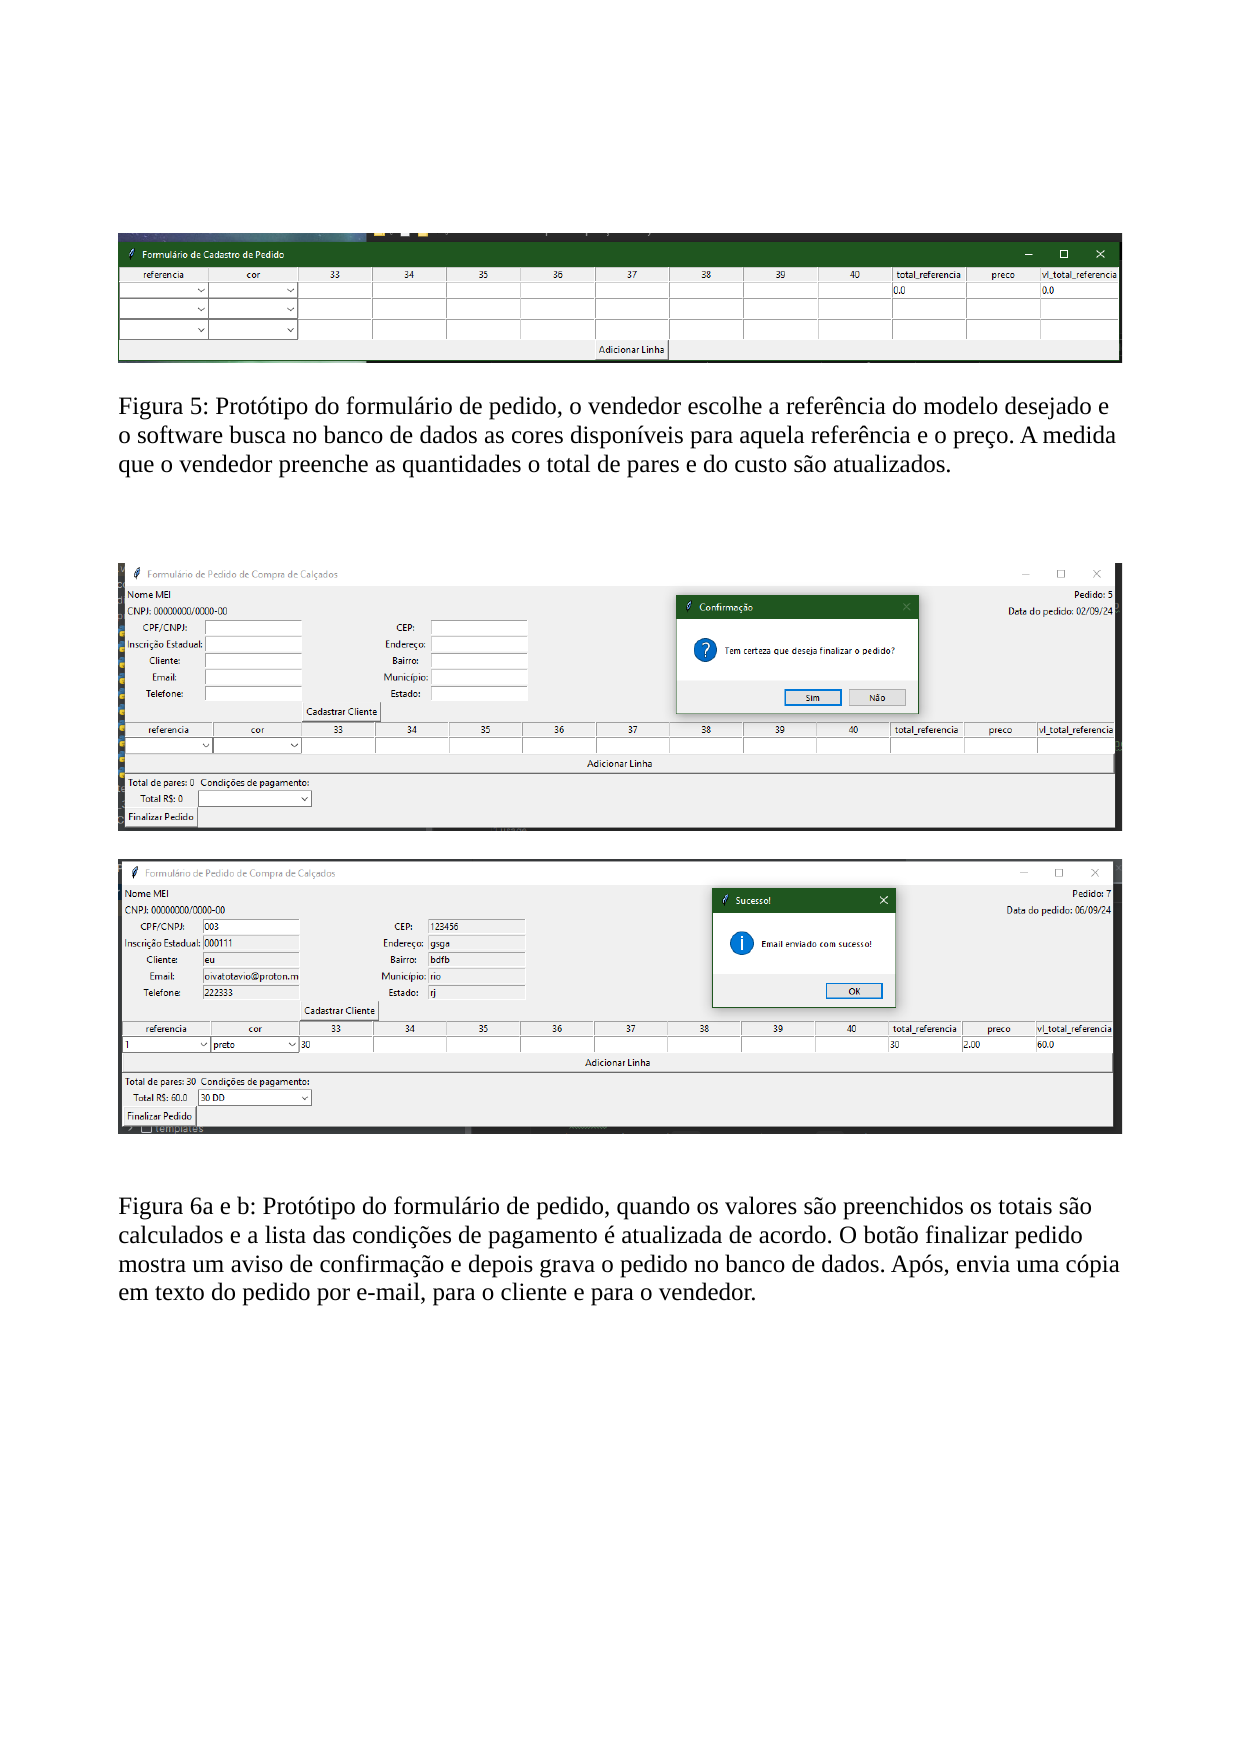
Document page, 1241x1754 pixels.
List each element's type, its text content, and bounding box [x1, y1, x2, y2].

text Figura 6a e b: Protótipo do formulário de pedido, quando os valores são preenchidos os totais são calculados e a lista das condições de pagamento é atualizada de acordo. O botão finalizar pedido mostra um aviso de confirmação e depois grava o pedido no banco de dados. Após, envia uma cópia em texto do pedido por e-mail, para o cliente e para o vendedor. [118, 1191, 1122, 1306]
picture [118, 233, 1123, 363]
text Figura 5: Protótipo do formulário de pedido, o vendedor escolhe a referência do modelo desejado e o software busca no banco de dados as cores disponíveis para aquela referência e o preço. A medida que o vendedor preenche as quantidades o total de pares e do custo são atualizados. [118, 391, 1122, 477]
picture [118, 859, 1123, 1134]
picture [118, 563, 1123, 831]
